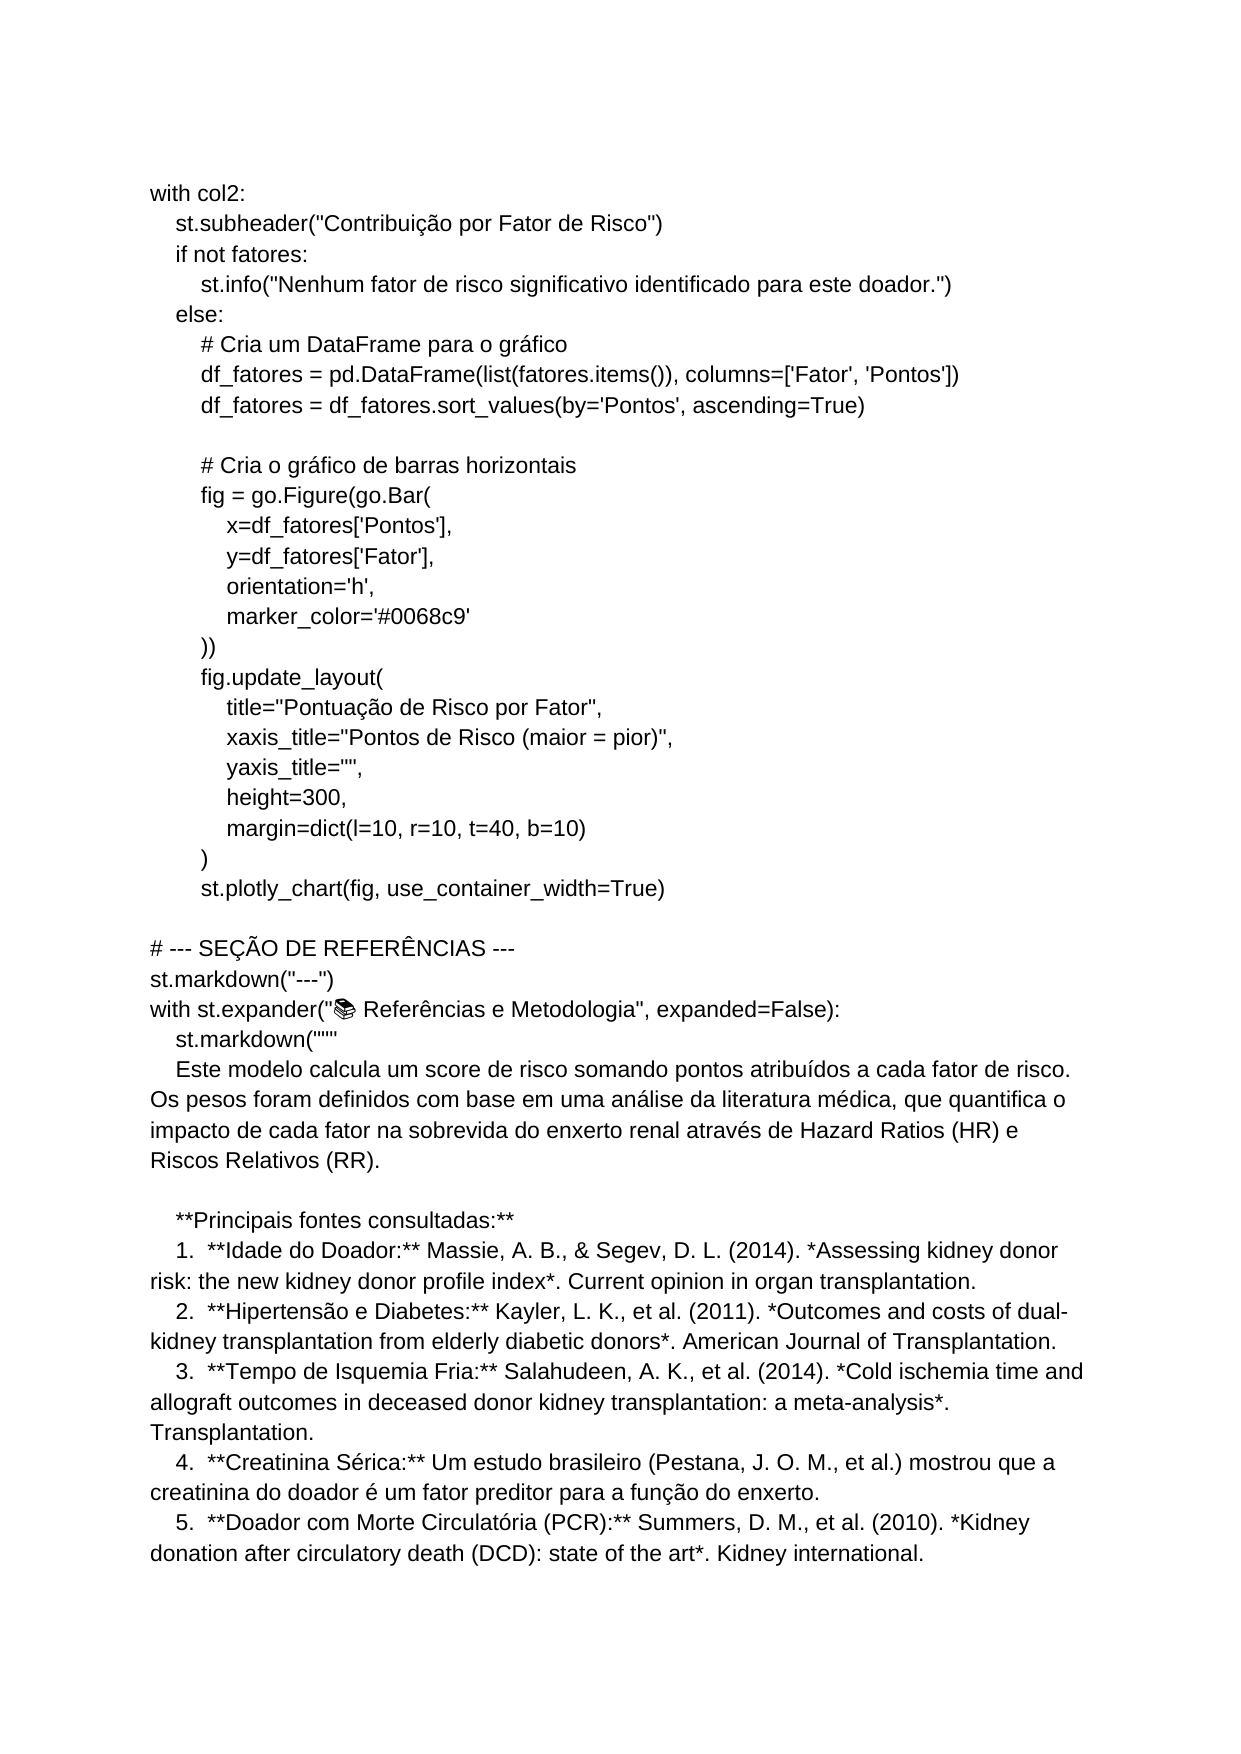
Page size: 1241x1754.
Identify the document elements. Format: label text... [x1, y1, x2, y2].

text else: [150, 301, 1090, 327]
text df_fatores = df_fatores.sort_values(by='Pontos', ascending=True) [150, 392, 1090, 418]
text # Cria o gráfico de barras horizontais [150, 452, 1090, 478]
text ) [150, 845, 1090, 871]
text fig = go.Figure(go.Bar( [150, 482, 1090, 509]
text st.info("Nenhum fator de risco significativo identificado para este doador.") [150, 271, 1090, 297]
text 4. **Creatinina Sérica:** Um estudo brasileiro (Pestana, J. O. M., et al.) mostrou que a creatinina do doador é um fator preditor para a função do enxerto. [150, 1449, 1090, 1506]
text margin=dict(l=10, r=10, t=40, b=10) [150, 814, 1090, 841]
text st.subheader("Contribuição por Fator de Risco") [150, 210, 1090, 237]
text df_fatores = pd.DataFrame(list(fatores.items()), columns=['Fator', 'Pontos']) [150, 361, 1090, 388]
text marker_color='#0068c9' [150, 603, 1090, 629]
text yaxis_title="", [150, 754, 1090, 781]
text st.markdown(""" [150, 1026, 1090, 1052]
text fig.update_layout( [150, 663, 1090, 690]
text Este modelo calcula um score de risco somando pontos atribuídos a cada fator de risco. Os pesos foram definidos com base em uma análise da literatura médica, que quantifica o impacto de cada fator na sobrevida do enxerto renal através de Hazard Ratios (HR) e Riscos Relativos (RR). [150, 1056, 1090, 1173]
text with st.expander("📚 Referências e Metodologia", expanded=False): [150, 996, 1090, 1022]
text orientation='h', [150, 573, 1090, 599]
text 5. **Doador com Morte Circulatória (PCR):** Summers, D. M., et al. (2010). *Kidney donation after circulatory death (DCD): state of the art*. Kidney international. [150, 1509, 1090, 1566]
text 1. **Idade do Doador:** Massie, A. B., & Segev, D. L. (2014). *Assessing kidney donor risk: the new kidney donor profile index*. Current opinion in organ transplantation. [150, 1237, 1090, 1294]
text with col2: [150, 180, 1090, 207]
text 2. **Hipertensão e Diabetes:** Kayler, L. K., et al. (2011). *Outcomes and costs of dual-kidney transplantation from elderly diabetic donors*. American Journal of Transplantation. [150, 1298, 1090, 1354]
text title="Pontuação de Risco por Fator", [150, 694, 1090, 720]
text # Cria um DataFrame para o gráfico [150, 331, 1090, 358]
text st.markdown("---") [150, 966, 1090, 992]
text )) [150, 633, 1090, 660]
text # --- SEÇÃO DE REFERÊNCIAS --- [150, 935, 1090, 962]
text st.plotly_chart(fig, use_container_width=True) [150, 875, 1090, 901]
text xaxis_title="Pontos de Risco (maior = pior)", [150, 724, 1090, 750]
text if not fatores: [150, 241, 1090, 267]
text **Principais fontes consultadas:** [150, 1207, 1090, 1234]
text height=300, [150, 784, 1090, 811]
text y=df_fatores['Fator'], [150, 543, 1090, 569]
text x=df_fatores['Pontos'], [150, 512, 1090, 539]
text 3. **Tempo de Isquemia Fria:** Salahudeen, A. K., et al. (2014). *Cold ischemia time and allograft outcomes in deceased donor kidney transplantation: a meta-analysis*. Transplantation. [150, 1358, 1090, 1445]
